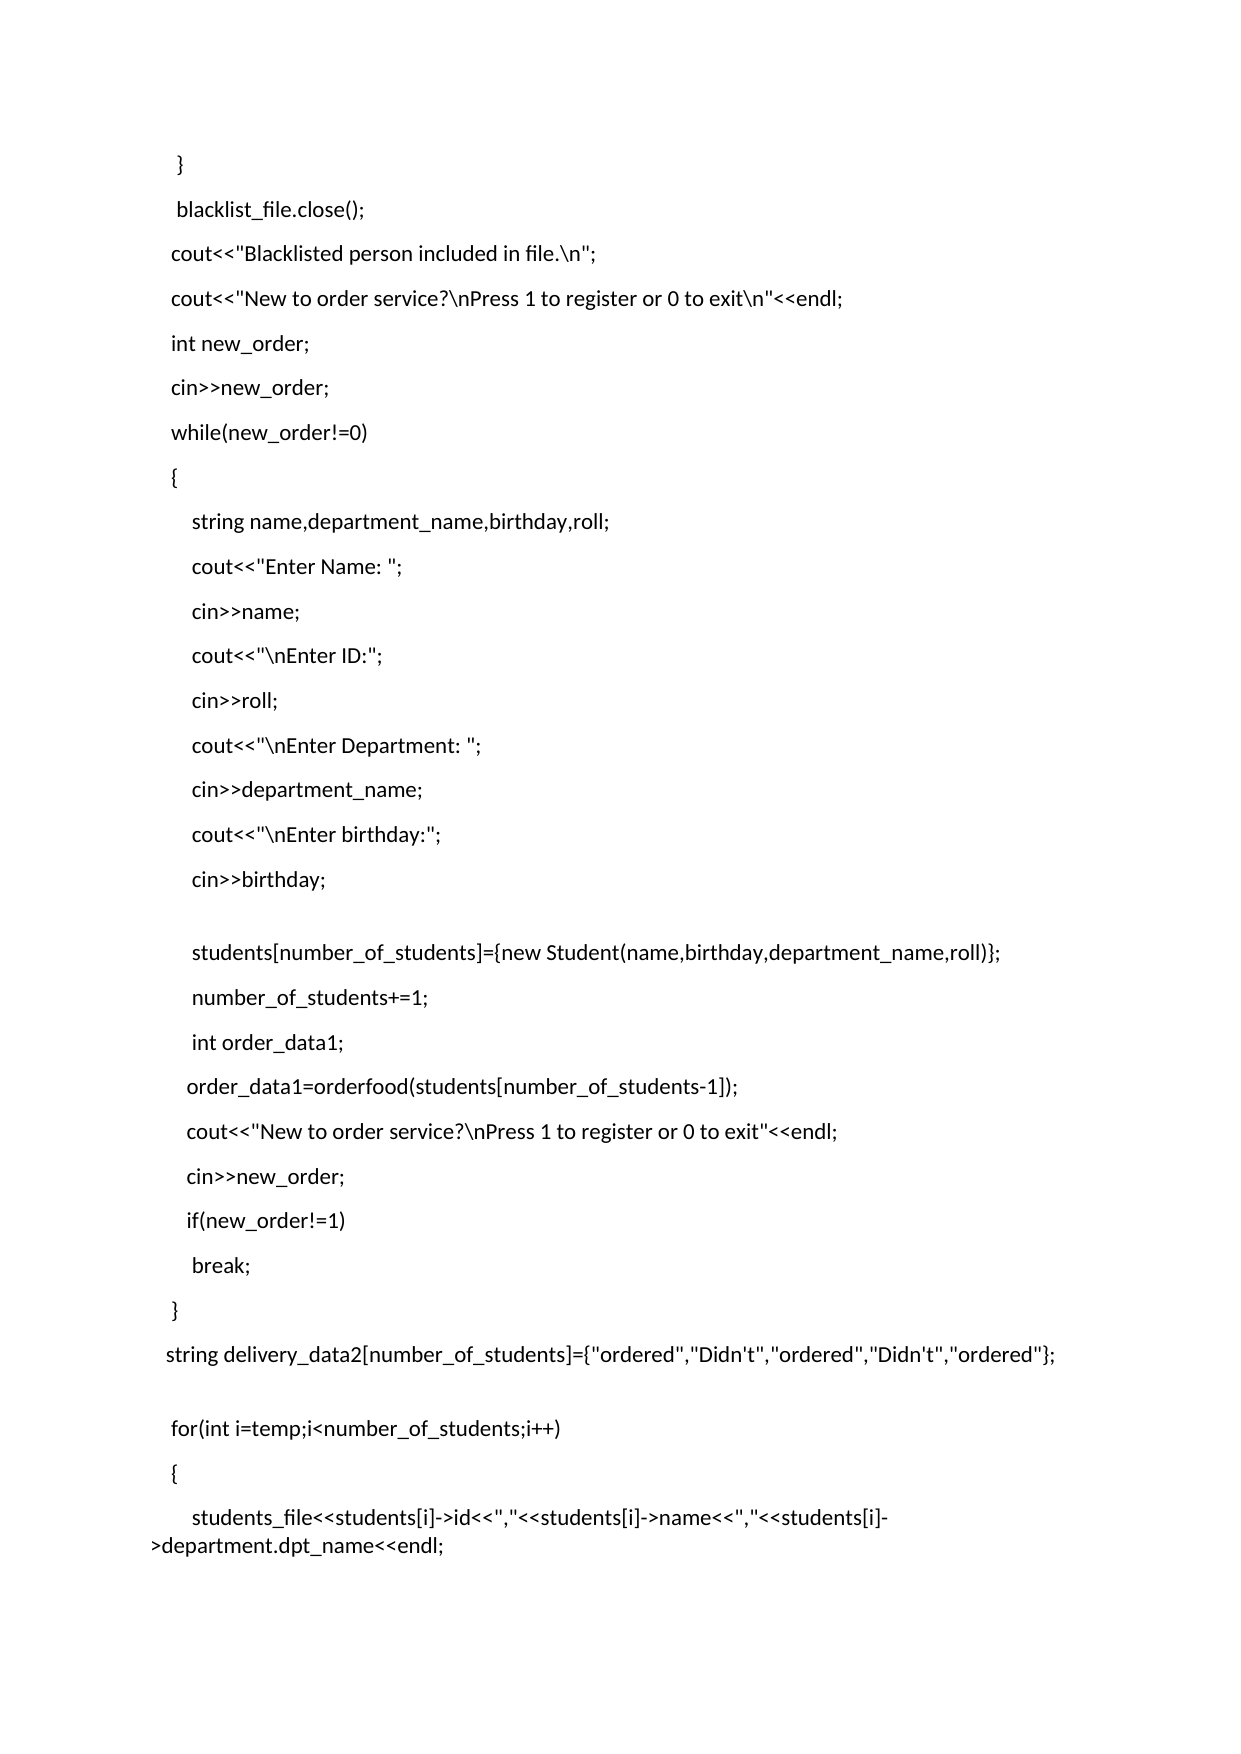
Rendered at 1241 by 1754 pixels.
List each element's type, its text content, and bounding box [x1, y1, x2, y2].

text cout<<"\nEnter Department: "; [150, 731, 1090, 759]
text order_data1=orderfood(students[number_of_students-1]); [150, 1072, 1090, 1101]
text cout<<"\nEnter birthday:"; [150, 820, 1090, 848]
text students[number_of_students]={new Student(name,birthday,department_name,roll)}; [150, 938, 1090, 966]
text cout<<"Enter Name: "; [150, 552, 1090, 580]
text } [150, 1296, 1090, 1324]
text string delivery_data2[number_of_students]={"ordered","Didn't","ordered","Didn't","ordered"}; [150, 1341, 1090, 1369]
text { [150, 1459, 1090, 1487]
text cout<<"Blacklisted person included in file.\n"; [150, 239, 1090, 267]
text cout<<"New to order service?\nPress 1 to register or 0 to exit"<<endl; [150, 1117, 1090, 1145]
text cin>>new_order; [150, 373, 1090, 401]
text cin>>department_name; [150, 776, 1090, 804]
text cout<<"New to order service?\nPress 1 to register or 0 to exit\n"<<endl; [150, 284, 1090, 312]
text int order_data1; [150, 1028, 1090, 1056]
text break; [150, 1251, 1090, 1279]
text while(new_order!=0) [150, 418, 1090, 446]
text string name,department_name,birthday,roll; [150, 507, 1090, 536]
text cout<<"\nEnter ID:"; [150, 642, 1090, 669]
text { [150, 463, 1090, 491]
text students_file<<students[i]->id<<","<<students[i]->name<<","<<students[i]->department.dpt_name<<endl; [150, 1503, 1090, 1559]
text if(new_order!=1) [150, 1207, 1090, 1234]
text int new_order; [150, 329, 1090, 357]
text cin>>name; [150, 597, 1090, 625]
text cin>>birthday; [150, 865, 1090, 893]
text blacklist_file.close(); [150, 195, 1090, 223]
text cin>>roll; [150, 686, 1090, 714]
text number_of_students+=1; [150, 983, 1090, 1011]
text for(int i=temp;i<number_of_students;i++) [150, 1414, 1090, 1442]
text cin>>new_order; [150, 1162, 1090, 1190]
text } [150, 150, 1090, 178]
